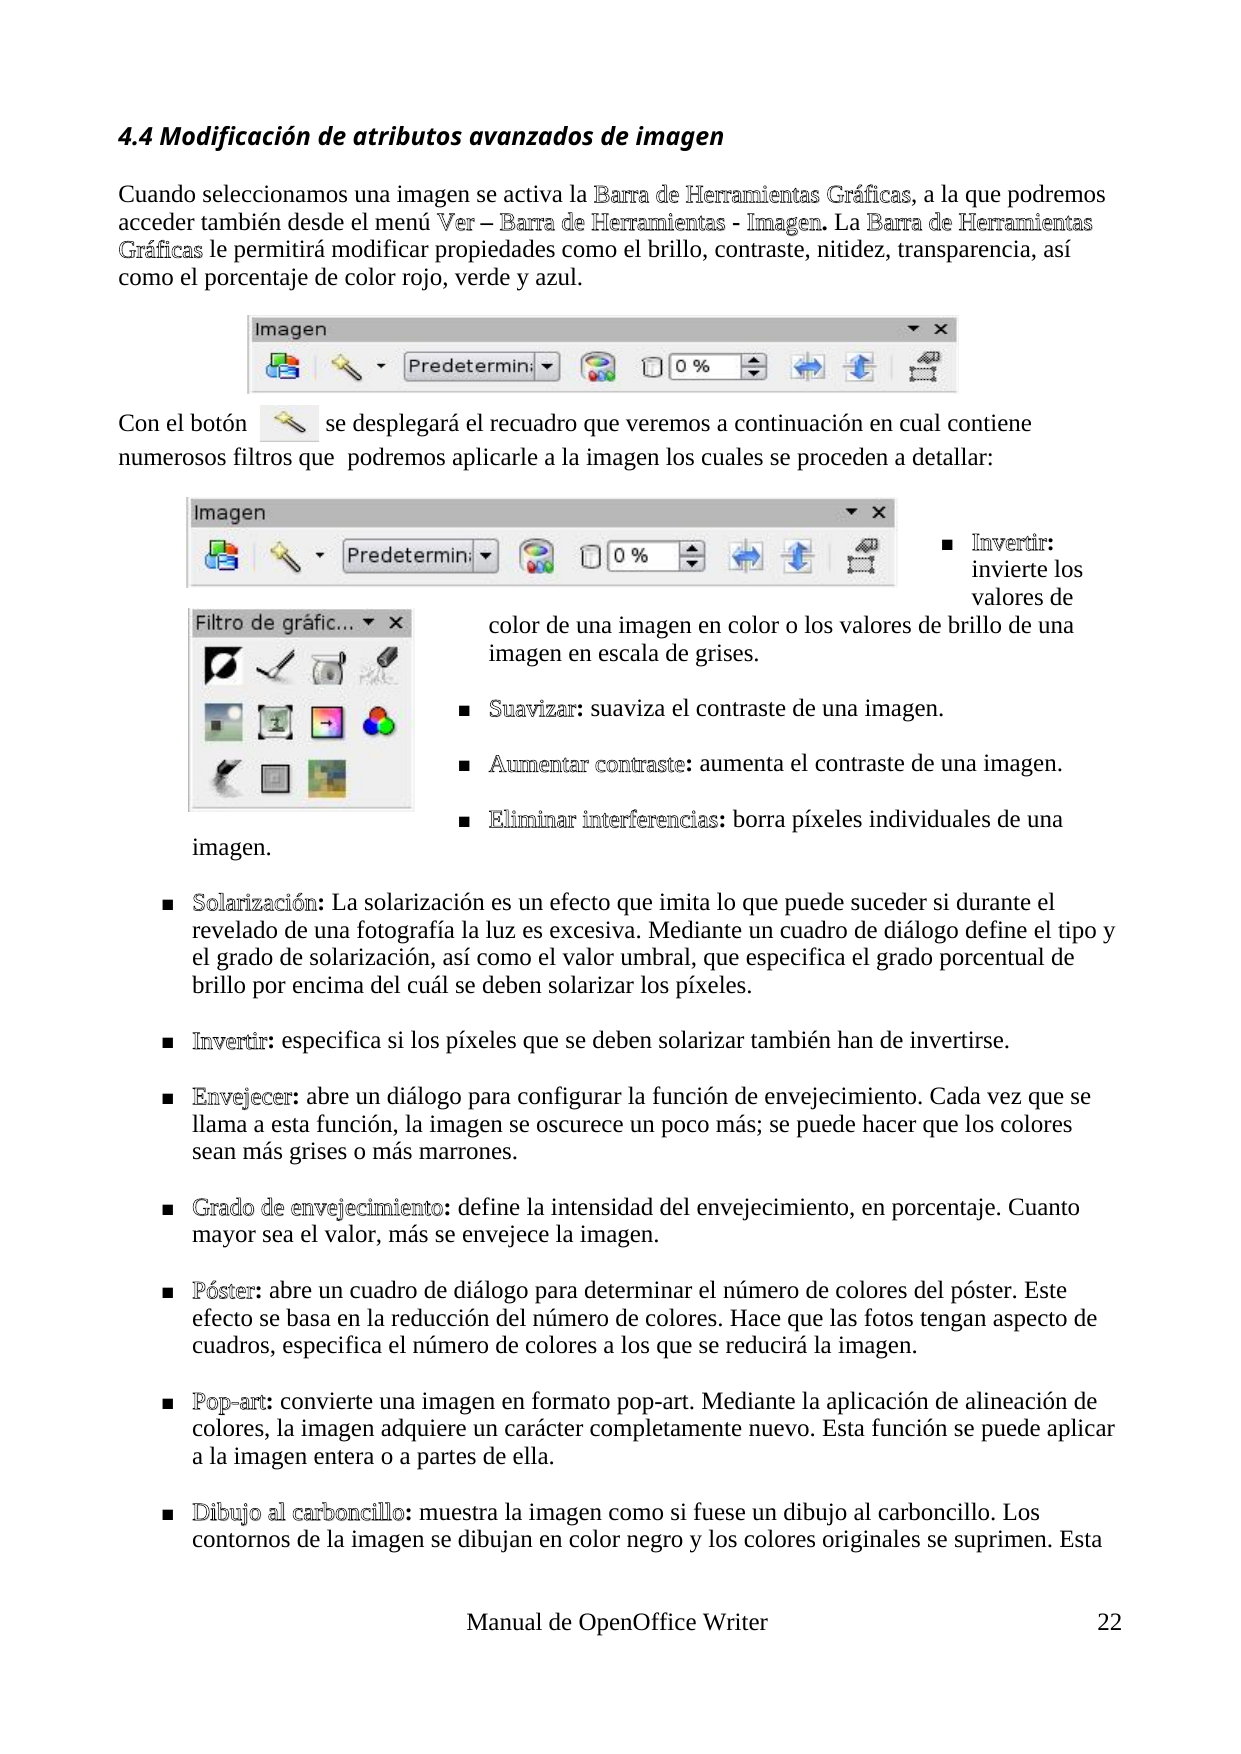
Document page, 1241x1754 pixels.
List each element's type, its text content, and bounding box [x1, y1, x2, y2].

text 4.4 Modificación de atributos avanzados de imagen [118, 118, 1122, 152]
list Envejecer: abre un diálogo para configurar la función de envejecimiento. Cada vez que se llama a esta función, la imagen se oscurece un poco más; se puede hacer que los colores sean más grises o más marrones. [162, 1082, 1122, 1165]
list Invertir: invierte los valores de color de una imagen en color o los valores de brillo de una imagen en escala de grises. [162, 528, 1122, 666]
picture [246, 315, 959, 394]
picture [185, 497, 898, 588]
text Con el botón se desplegará el recuadro que veremos a continuación en cual contiene numerosos filtros que podremos aplicarle a la imagen los cuales se proceden a detallar: [118, 405, 1122, 471]
list Dibujo al carboncillo: muestra la imagen como si fuese un dibujo al carboncillo. Los contornos de la imagen se dibujan en color negro y los colores originales se suprimen. Esta función se puede aplicar a la imagen entera o a partes de ella. [162, 1498, 1122, 1553]
list Eliminar interferencias: borra píxeles individuales de una imagen. [162, 805, 1122, 860]
list Invertir: especifica si los píxeles que se deben solarizar también han de invertirse. [162, 1027, 1122, 1054]
picture [188, 608, 415, 812]
text Cuando seleccionamos una imagen se activa la Barra de Herramientas Gráficas, a la que podremos acceder también desde el menú Ver – Barra de Herramientas - Imagen. La Barra de Herramientas Gráficas le permitirá modificar propiedades como el brillo, contraste, nitidez, transparencia, así como el porcentaje de color rojo, verde y azul. [118, 180, 1122, 291]
list Aumentar contraste: aumenta el contraste de una imagen. [415, 749, 1122, 777]
list Suavizar: suaviza el contraste de una imagen. [415, 694, 1122, 722]
list Solarización: La solarización es un efecto que imita lo que puede suceder si durante el revelado de una fotografía la luz es excesiva. Mediante un cuadro de diálogo define el tipo y el grado de solarización, así como el valor umbral, que especifica el grado porcentual de brillo por encima del cuál se deben solarizar los píxeles. [162, 888, 1122, 999]
list Grado de envejecimiento: define la intensidad del envejecimiento, en porcentaje. Cuanto mayor sea el valor, más se envejece la imagen. [162, 1193, 1122, 1248]
picture [259, 405, 320, 443]
list Póster: abre un cuadro de diálogo para determinar el número de colores del póster. Este efecto se basa en la reducción del número de colores. Hace que las fotos tengan aspecto de cuadros, especifica el número de colores a los que se reducirá la imagen. [162, 1276, 1122, 1359]
list Pop-art: convierte una imagen en formato pop-art. Mediante la aplicación de alineación de colores, la imagen adquiere un carácter completamente nuevo. Esta función se puede aplicar a la imagen entera o a partes de ella. [162, 1387, 1122, 1470]
